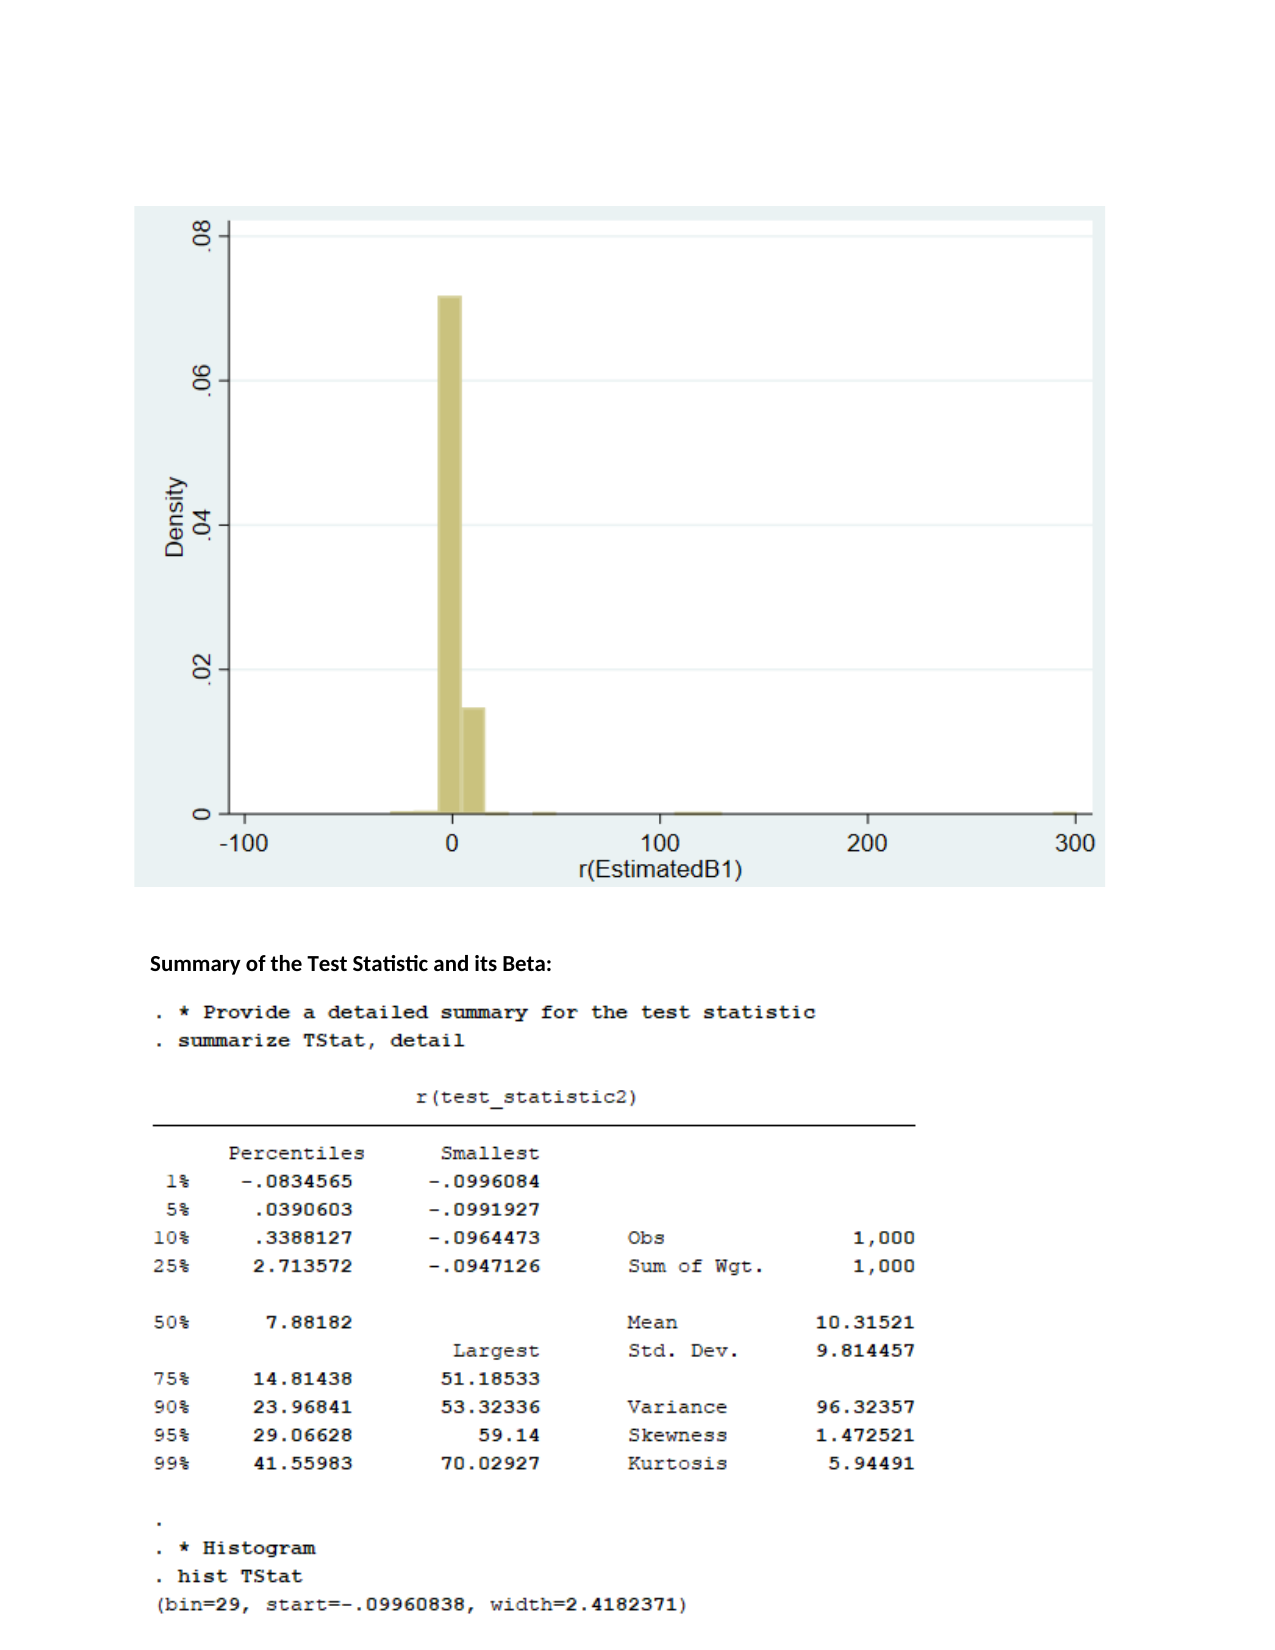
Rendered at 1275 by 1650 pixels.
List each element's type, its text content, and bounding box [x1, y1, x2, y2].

text Summary of the Test Statistic and its Beta: [150, 197, 1125, 977]
picture [134, 206, 1110, 887]
picture [150, 996, 1022, 1650]
